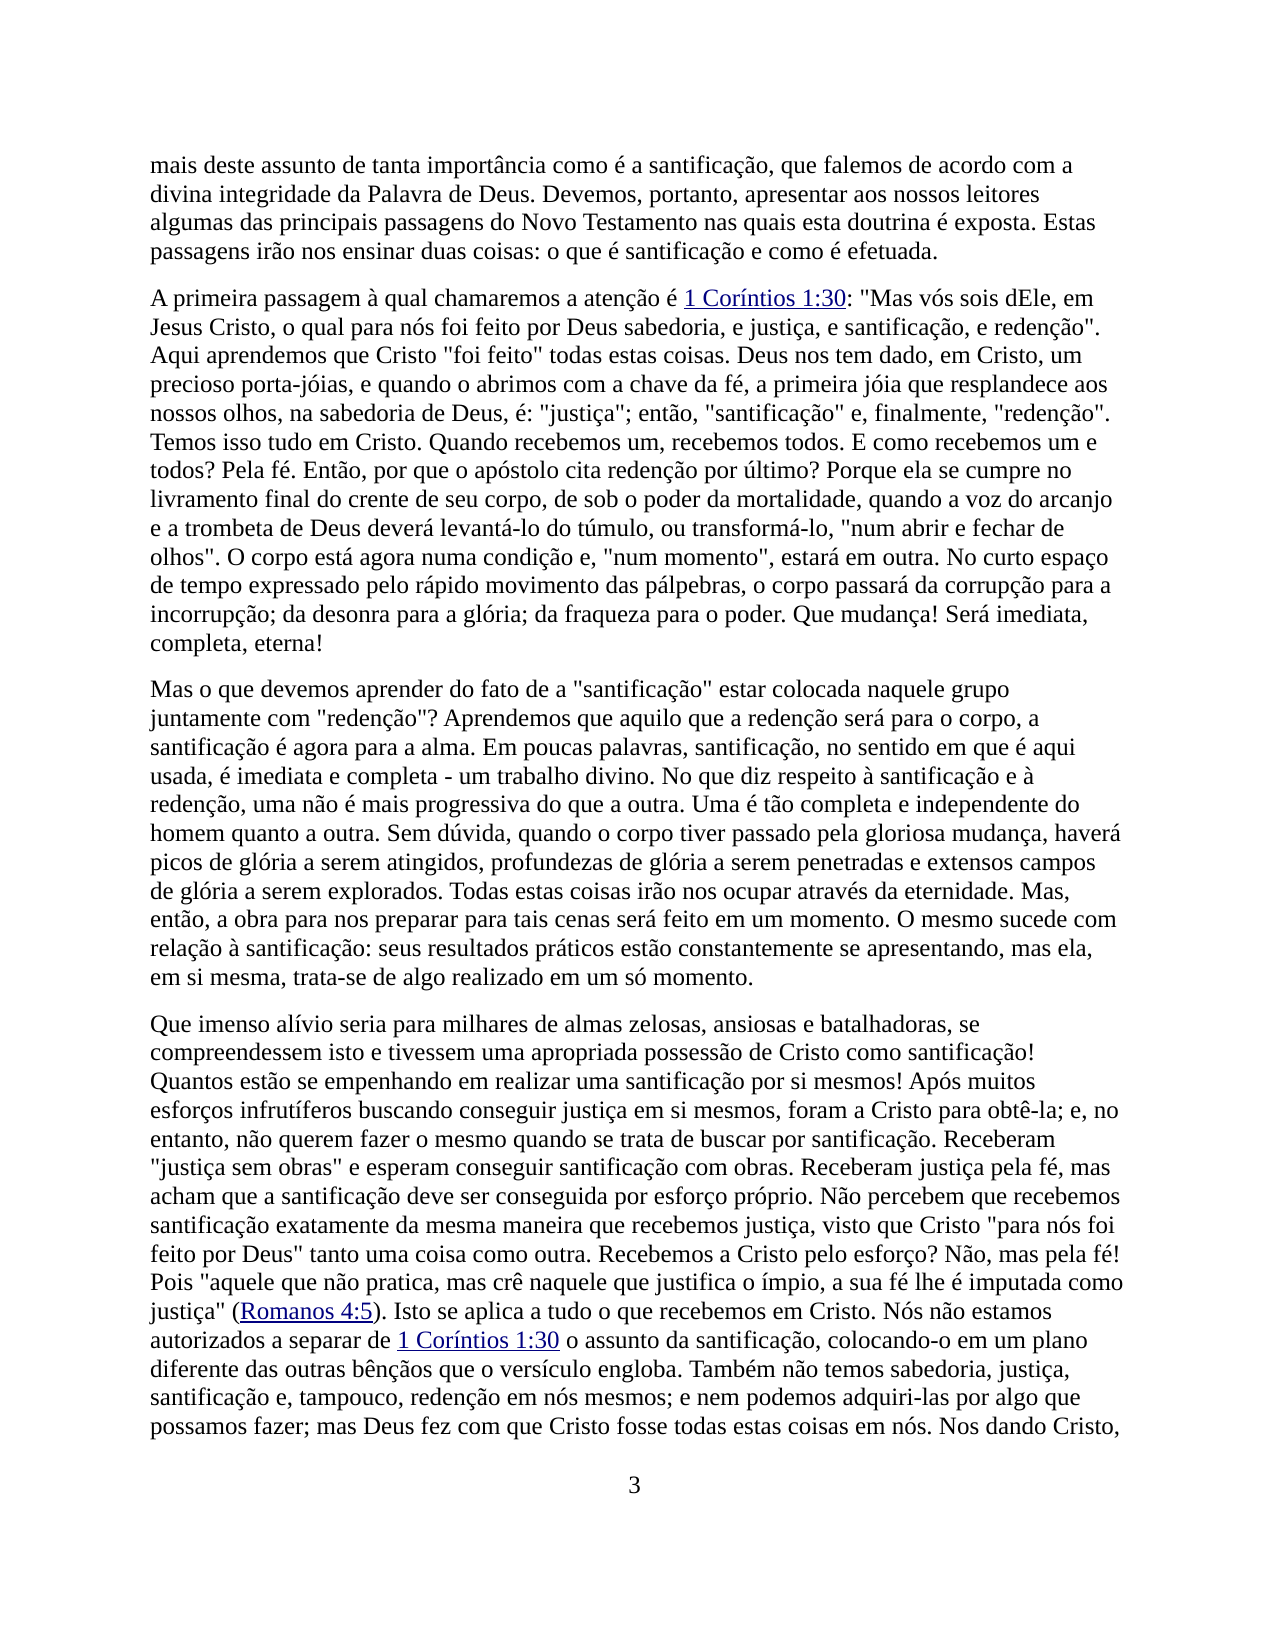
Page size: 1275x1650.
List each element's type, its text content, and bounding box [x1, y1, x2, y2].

text Que imenso alívio seria para milhares de almas zelosas, ansiosas e batalhadoras, se compreendessem isto e tivessem uma apropriada possessão de Cristo como santificação! Quantos estão se empenhando em realizar uma santificação por si mesmos! Após muitos esforços infrutíferos buscando conseguir justiça em si mesmos, foram a Cristo para obtê-la; e, no entanto, não querem fazer o mesmo quando se trata de buscar por santificação. Receberam "justiça sem obras" e esperam conseguir santificação com obras. Receberam justiça pela fé, mas acham que a santificação deve ser conseguida por esforço próprio. Não percebem que recebemos santificação exatamente da mesma maneira que recebemos justiça, visto que Cristo "para nós foi feito por Deus" tanto uma coisa como outra. Recebemos a Cristo pelo esforço? Não, mas pela fé! Pois "aquele que não pratica, mas crê naquele que justifica o ímpio, a sua fé lhe é imputada como justiça" (Romanos 4:5). Isto se aplica a tudo o que recebemos em Cristo. Nós não estamos autorizados a separar de 1 Coríntios 1:30 o assunto da santificação, colocando-o em um plano diferente das outras bênçãos que o versículo engloba. Também não temos sabedoria, justiça, santificação e, tampouco, redenção em nós mesmos; e nem podemos adquiri-las por algo que possamos fazer; mas Deus fez com que Cristo fosse todas estas coisas em nós. Nos dando Cristo, [150, 1009, 1125, 1440]
text A primeira passagem à qual chamaremos a atenção é 1 Coríntios 1:30: "Mas vós sois dEle, em Jesus Cristo, o qual para nós foi feito por Deus sabedoria, e justiça, e santificação, e redenção". Aqui aprendemos que Cristo "foi feito" todas estas coisas. Deus nos tem dado, em Cristo, um precioso porta-jóias, e quando o abrimos com a chave da fé, a primeira jóia que resplandece aos nossos olhos, na sabedoria de Deus, é: "justiça"; então, "santificação" e, finalmente, "redenção". Temos isso tudo em Cristo. Quando recebemos um, recebemos todos. E como recebemos um e todos? Pela fé. Então, por que o apóstolo cita redenção por último? Porque ela se cumpre no livramento final do crente de seu corpo, de sob o poder da mortalidade, quando a voz do arcanjo e a trombeta de Deus deverá levantá-lo do túmulo, ou transformá-lo, "num abrir e fechar de olhos". O corpo está agora numa condição e, "num momento", estará em outra. No curto espaço de tempo expressado pelo rápido movimento das pálpebras, o corpo passará da corrupção para a incorrupção; da desonra para a glória; da fraqueza para o poder. Que mudança! Será imediata, completa, eterna! [150, 283, 1125, 657]
text mais deste assunto de tanta importância como é a santificação, que falemos de acordo com a divina integridade da Palavra de Deus. Devemos, portanto, apresentar aos nossos leitores algumas das principais passagens do Novo Testamento nas quais esta doutrina é exposta. Estas passagens irão nos ensinar duas coisas: o que é santificação e como é efetuada. [150, 150, 1125, 265]
text Mas o que devemos aprender do fato de a "santificação" estar colocada naquele grupo juntamente com "redenção"? Aprendemos que aquilo que a redenção será para o corpo, a santificação é agora para a alma. Em poucas palavras, santificação, no sentido em que é aqui usada, é imediata e completa - um trabalho divino. No que diz respeito à santificação e à redenção, uma não é mais progressiva do que a outra. Uma é tão completa e independente do homem quanto a outra. Sem dúvida, quando o corpo tiver passado pela gloriosa mudança, haverá picos de glória a serem atingidos, profundezas de glória a serem penetradas e extensos campos de glória a serem explorados. Todas estas coisas irão nos ocupar através da eternidade. Mas, então, a obra para nos preparar para tais cenas será feito em um momento. O mesmo sucede com relação à santificação: seus resultados práticos estão constantemente se apresentando, mas ela, em si mesma, trata-se de algo realizado em um só momento. [150, 674, 1125, 991]
